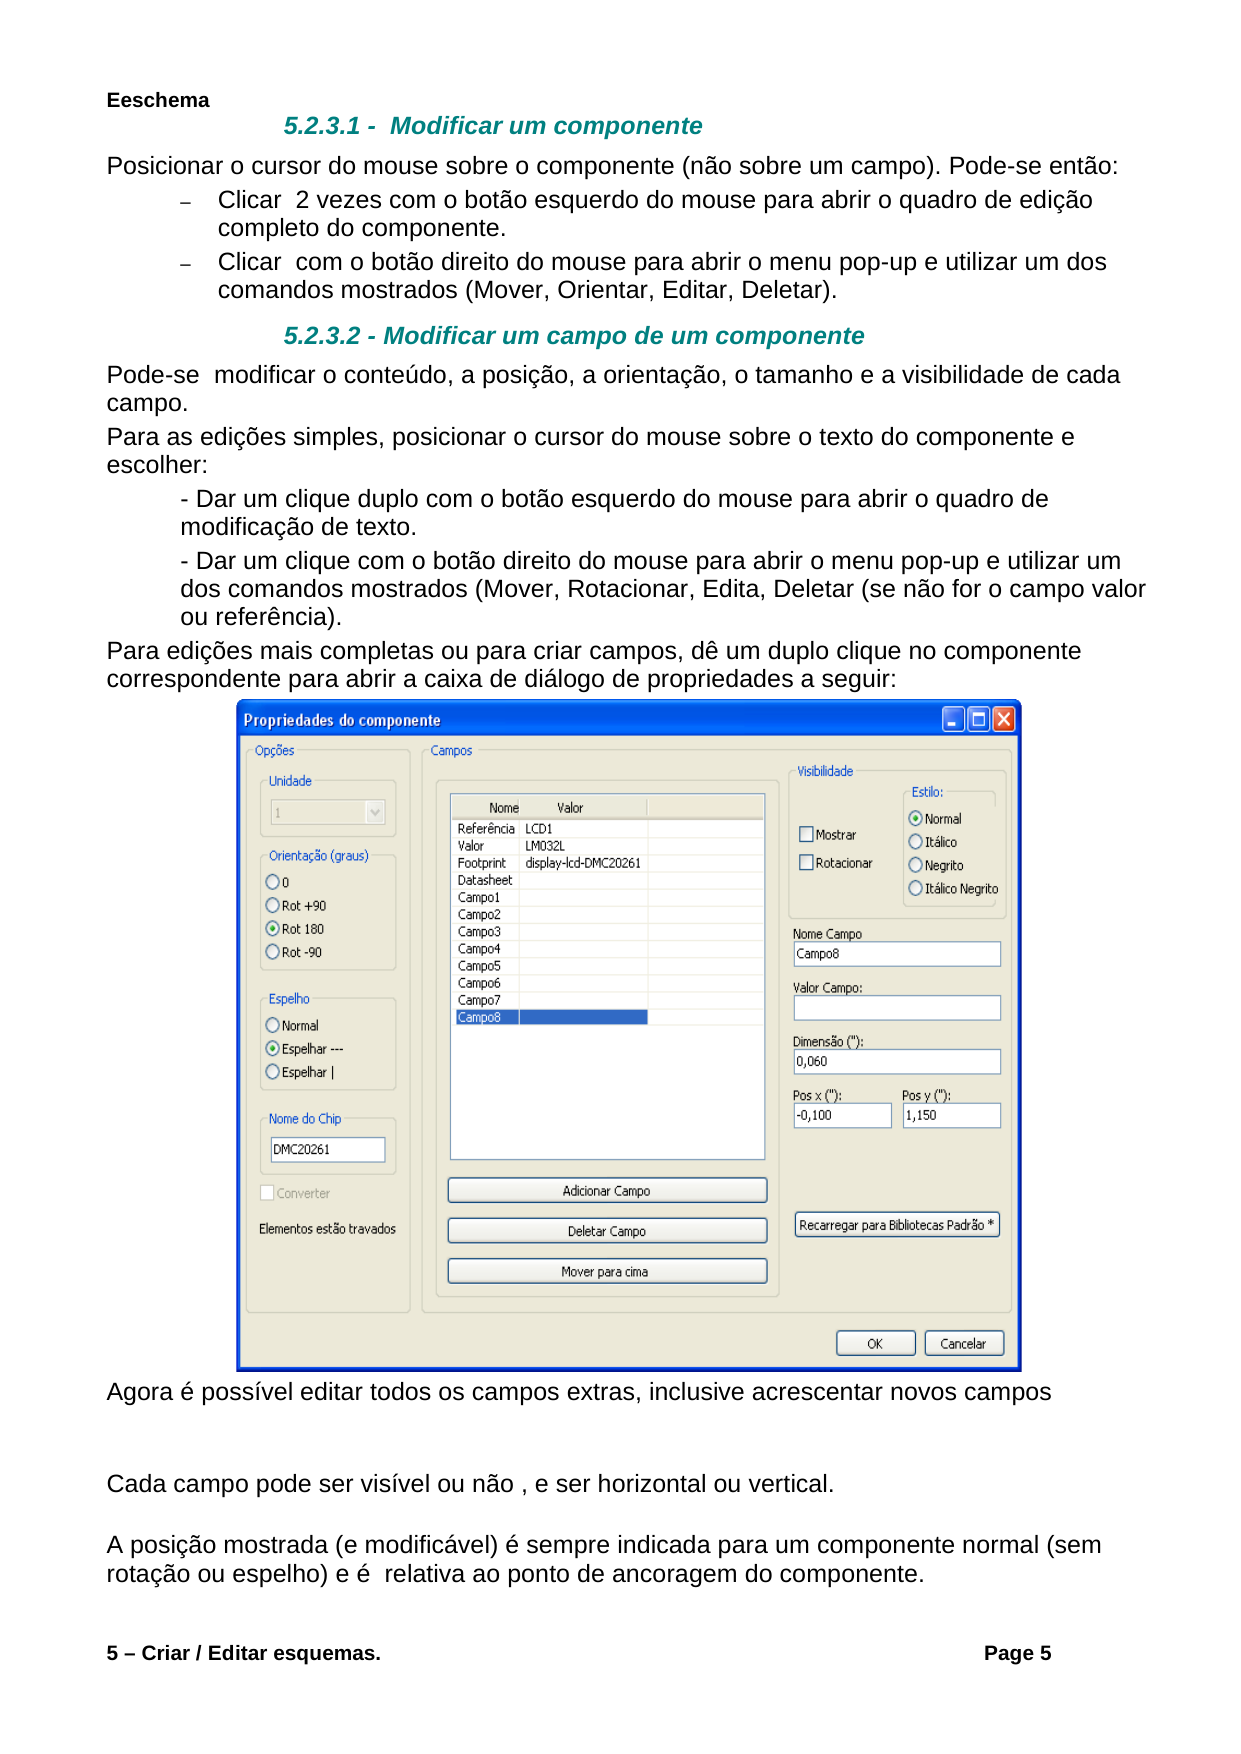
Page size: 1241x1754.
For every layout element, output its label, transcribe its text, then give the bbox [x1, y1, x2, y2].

text Agora é possível editar todos os campos extras, inclusive acrescentar novos campos [106, 1378, 1151, 1406]
text Posicionar o cursor do mouse sobre o componente (não sobre um campo). Pode-se então: [106, 152, 1151, 180]
list Clicar com o botão direito do mouse para abrir o menu pop-up e utilizar um dos comandos mostrados (Mover, Orientar, Editar, Deletar). [180, 248, 1151, 304]
picture [236, 699, 1022, 1372]
text A posição mostrada (e modificável) é sempre indicada para um componente normal (sem rotação ou espelho) e é relativa ao ponto de ancoragem do componente. [106, 1531, 1151, 1587]
text Pode-se modificar o conteúdo, a posição, a orientação, o tamanho e a visibilidade de cada campo. [106, 361, 1151, 417]
subtitle Modificar um campo de um componente [283, 322, 1151, 349]
text - Dar um clique com o botão direito do mouse para abrir o menu pop-up e utilizar um dos comandos mostrados (Mover, Rotacionar, Edita, Deletar (se não for o campo valor ou referência). [180, 547, 1151, 631]
text Cada campo pode ser visível ou não , e ser horizontal ou vertical. [106, 1469, 1151, 1497]
text - Dar um clique duplo com o botão esquerdo do mouse para abrir o quadro de modificação de texto. [180, 485, 1151, 541]
text Para edições mais completas ou para criar campos, dê um duplo clique no componente correspondente para abrir a caixa de diálogo de propriedades a seguir: [106, 637, 1151, 693]
text Para as edições simples, posicionar o cursor do mouse sobre o texto do componente e escolher: [106, 423, 1151, 479]
subtitle Modificar um componente [283, 112, 1151, 140]
list Clicar 2 vezes com o botão esquerdo do mouse para abrir o quadro de edição completo do componente. [180, 186, 1151, 242]
